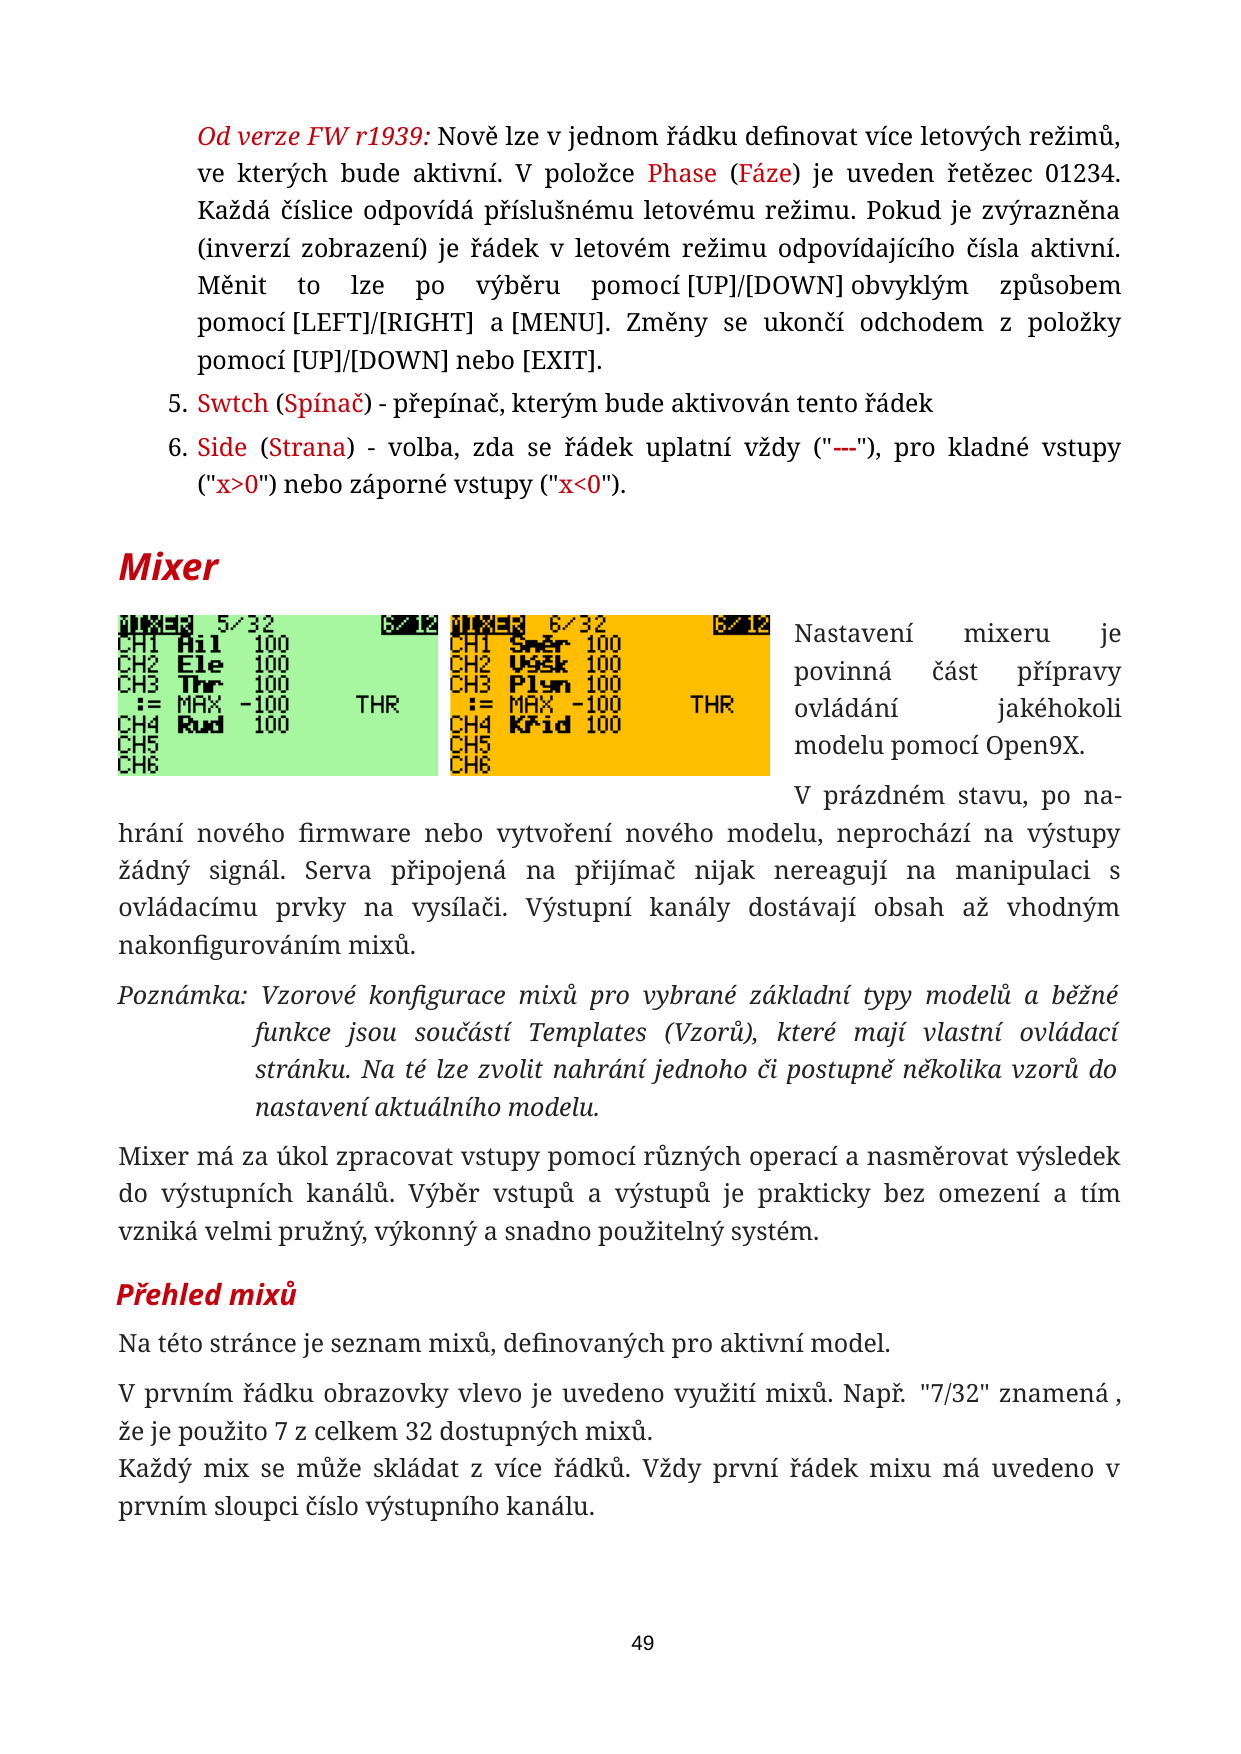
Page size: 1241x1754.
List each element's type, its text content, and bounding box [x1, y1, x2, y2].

text Mixer má za úkol zpracovat vstupy pomocí různých operací a nasměrovat výsledek do vý­stupních kanálů. Výběr vstupů a výstupů je prakticky bez omezení a tím vzniká velmi pružný, výkonný a snadno použitelný systém. [118, 1139, 1122, 1248]
picture [450, 615, 771, 776]
text Každý mix se může skládat z více řádků. Vždy první řádek mixu má uvedeno v prvním sloupci číslo výstupního kanálu. [118, 1451, 1122, 1522]
list Swtch (Spínač) - přepínač, kterým bude aktivován tento řádek [168, 386, 1122, 420]
text V prázdném stavu, po na­hrání nového firmware nebo vytvoření nového modelu, neprochází na výstupy žádný signál. Serva připojená na přijímač nijak nereagují na manipulaci s ovládacímu prvky na vysílači. Výstupní kanály dostávají obsah až vhodným nakonfigurováním mixů. [118, 778, 1122, 962]
text Nastavení mixeru je povinná část přípravy ovládání ja­kéhokoli modelu pomocí Open9X. [771, 616, 1122, 762]
text V prvním řádku obrazovky vlevo je uvedeno využití mixů. Např. "7/32" znamená , že je pou­žito 7 z celkem 32 dostupných mixů. [118, 1376, 1122, 1447]
subtitle Přehled mixů [116, 1274, 1122, 1314]
picture [118, 615, 439, 776]
text Poznámka: Vzorové konfigurace mixů pro vybrané základní typy modelů a běžné funkce jsou součástí Templates (Vzorů), které mají vlastní ovládací stránku. Na té lze zvolit nahrání jednoho či postupně několika vzorů do nastavení aktuální­ho modelu. [117, 977, 1122, 1124]
list Od verze FW r1939: Nově lze v jednom řádku definovat více letových režimů, ve kte­rých bude aktivní. V položce Phase (Fáze) je uveden řetězec 01234. Každá číslice odpovídá příslušnému letovému režimu. Pokud je zvýrazněna (inverzí zobrazení) je řádek v letovém režimu odpovídajícího čísla aktivní. Měnit to lze po výběru pomo­cí [UP]/[DOWN] obvyklým způsobem pomocí [LEFT]/[RIGHT] a [MENU]. Změny se ukončí odchodem z položky pomocí [UP]/[DOWN] nebo [EXIT]. [168, 118, 1122, 377]
list Side (Strana) - volba, zda se řádek uplatní vždy ("---"), pro kladné vstupy ("x>0") nebo záporné vstupy ("x<0"). [168, 429, 1122, 501]
text Na této stránce je seznam mixů, definovaných pro aktivní model. [118, 1326, 1122, 1360]
